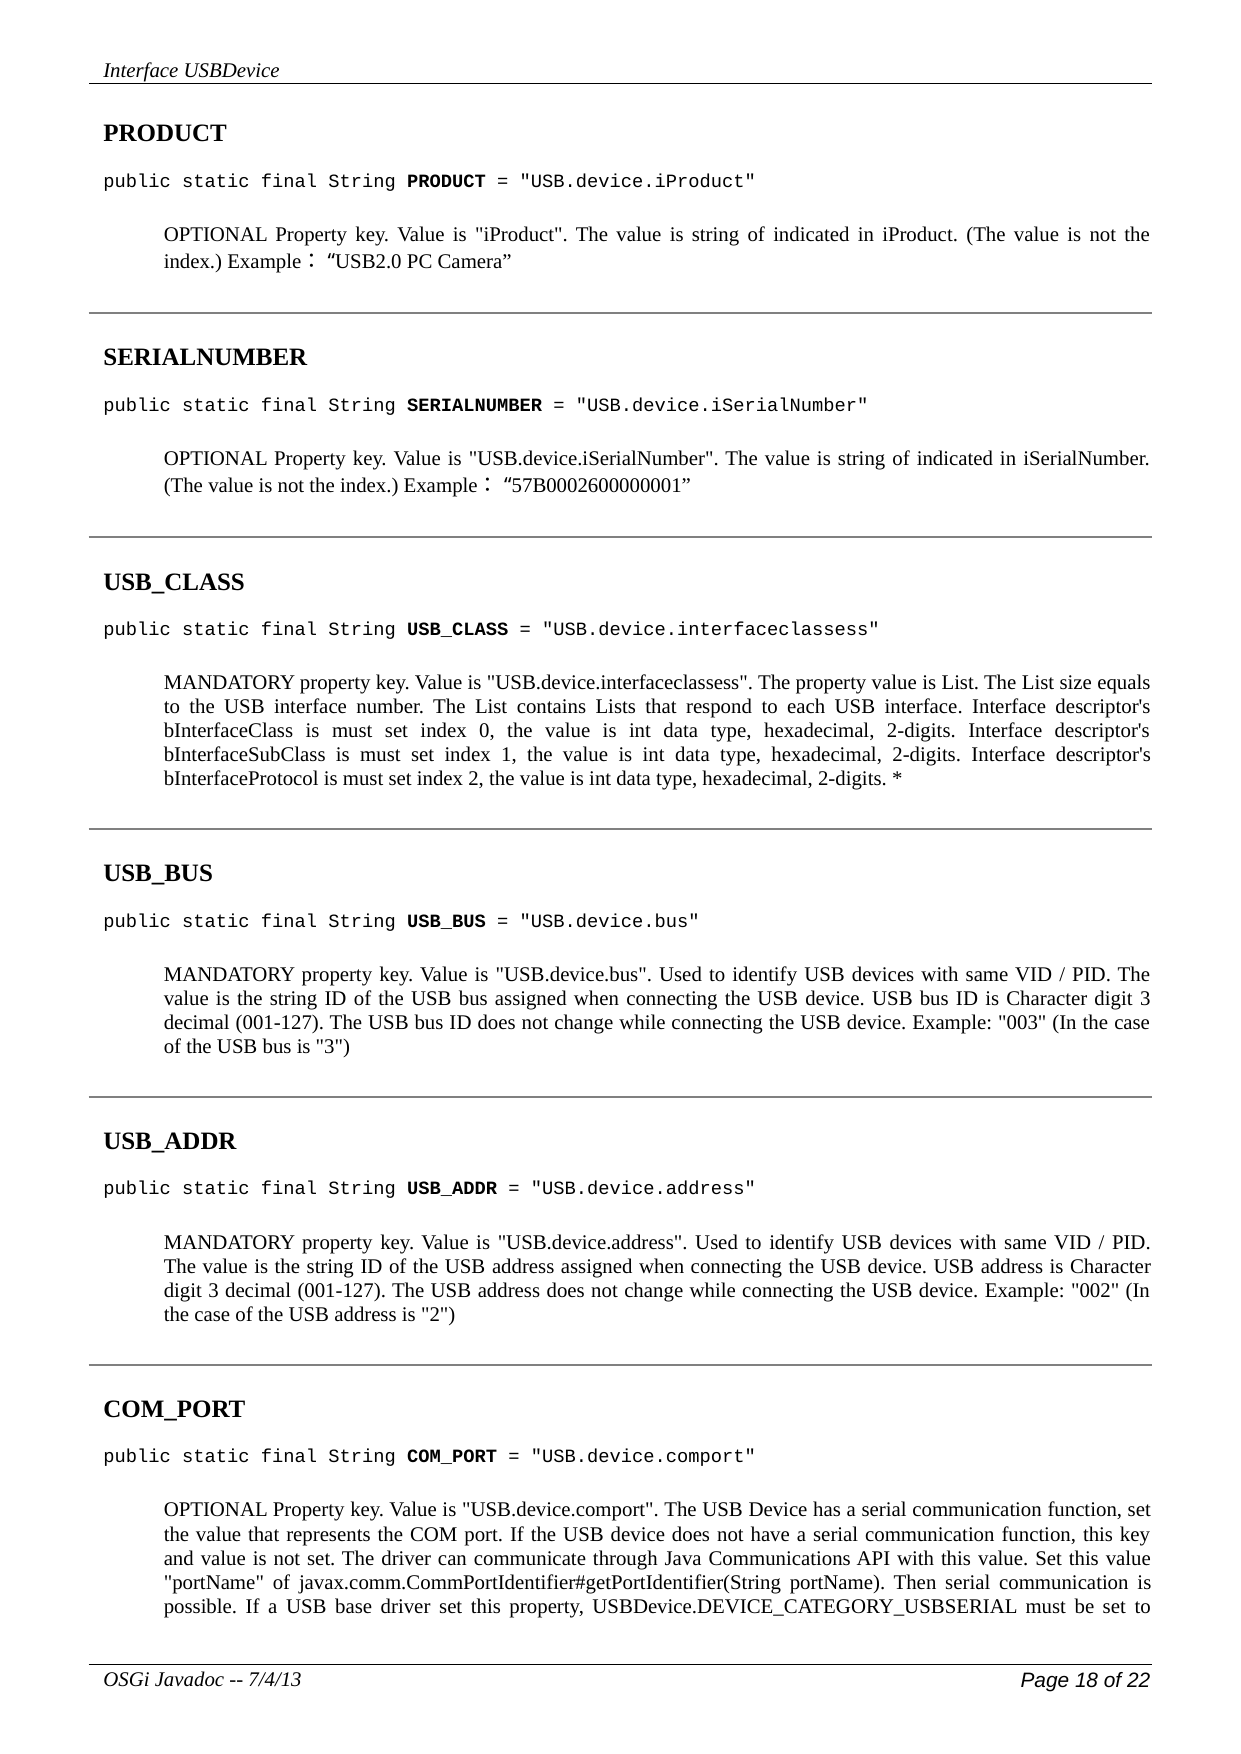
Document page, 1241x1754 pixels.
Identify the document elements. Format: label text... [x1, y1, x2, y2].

text public static final String USB_BUS = "USB.device.bus" [88, 911, 1152, 933]
text OPTIONAL Property key. Value is "iProduct". The value is string of indicated in iProduct. (The value is not the index.) Example： “USB2.0 PC Camera” [163, 222, 1152, 274]
text public static final String USB_CLASS = "USB.device.interfaceclassess" [88, 619, 1152, 641]
text public static final String COM_PORT = "USB.device.comport" [88, 1447, 1152, 1468]
subtitle SERIALNUMBER [88, 342, 1152, 371]
subtitle PRODUCT [88, 118, 1152, 147]
subtitle USB_CLASS [88, 567, 1152, 595]
text public static final String PRODUCT = "USB.device.iProduct" [88, 171, 1152, 193]
text MANDATORY property key. Value is "USB.device.bus". Used to identify USB devices with same VID / PID. The value is the string ID of the USB bus assigned when connecting the USB device. USB bus ID is Character digit 3 decimal (001-127). The USB bus ID does not change while connecting the USB device. Example: "003" (In the case of the USB bus is "3") [163, 962, 1152, 1058]
text MANDATORY property key. Value is "USB.device.interfaceclassess". The property value is List. The List size equals to the USB interface number. The List contains Lists that respond to each USB interface. Interface descriptor's bInterfaceClass is must set index 0, the value is int data type, hexadecimal, 2-digits. Interface descriptor's bInterfaceSubClass is must set index 1, the value is int data type, hexadecimal, 2-digits. Interface descriptor's bInterfaceProtocol is must set index 2, the value is int data type, hexadecimal, 2-digits. * [163, 670, 1152, 790]
subtitle USB_ADDR [88, 1126, 1152, 1155]
text public static final String SERIALNUMBER = "USB.device.iSerialNumber" [88, 395, 1152, 417]
text OPTIONAL Property key. Value is "USB.device.iSerialNumber". The value is string of indicated in iSerialNumber. (The value is not the index.) Example： “57B0002600000001” [163, 446, 1152, 498]
subtitle USB_BUS [88, 858, 1152, 887]
text MANDATORY property key. Value is "USB.device.address". Used to identify USB devices with same VID / PID. The value is the string ID of the USB address assigned when connecting the USB device. USB address is Character digit 3 decimal (001-127). The USB address does not change while connecting the USB device. Example: "002" (In the case of the USB address is "2") [163, 1229, 1152, 1326]
subtitle COM_PORT [88, 1394, 1152, 1423]
text public static final String USB_ADDR = "USB.device.address" [88, 1179, 1152, 1200]
text OPTIONAL Property key. Value is "USB.device.comport". The USB Device has a serial communication function, set the value that represents the COM port. If the USB device does not have a serial communication function, this key and value is not set. The driver can communicate through Java Communications API with this value. Set this value "portName" of javax.comm.CommPortIdentifier#getPortIdentifier(String portName). Then serial communication is possible. If a USB base driver set this property, USBDevice.DEVICE_CATEGORY_USBSERIAL must be set to [163, 1497, 1152, 1618]
